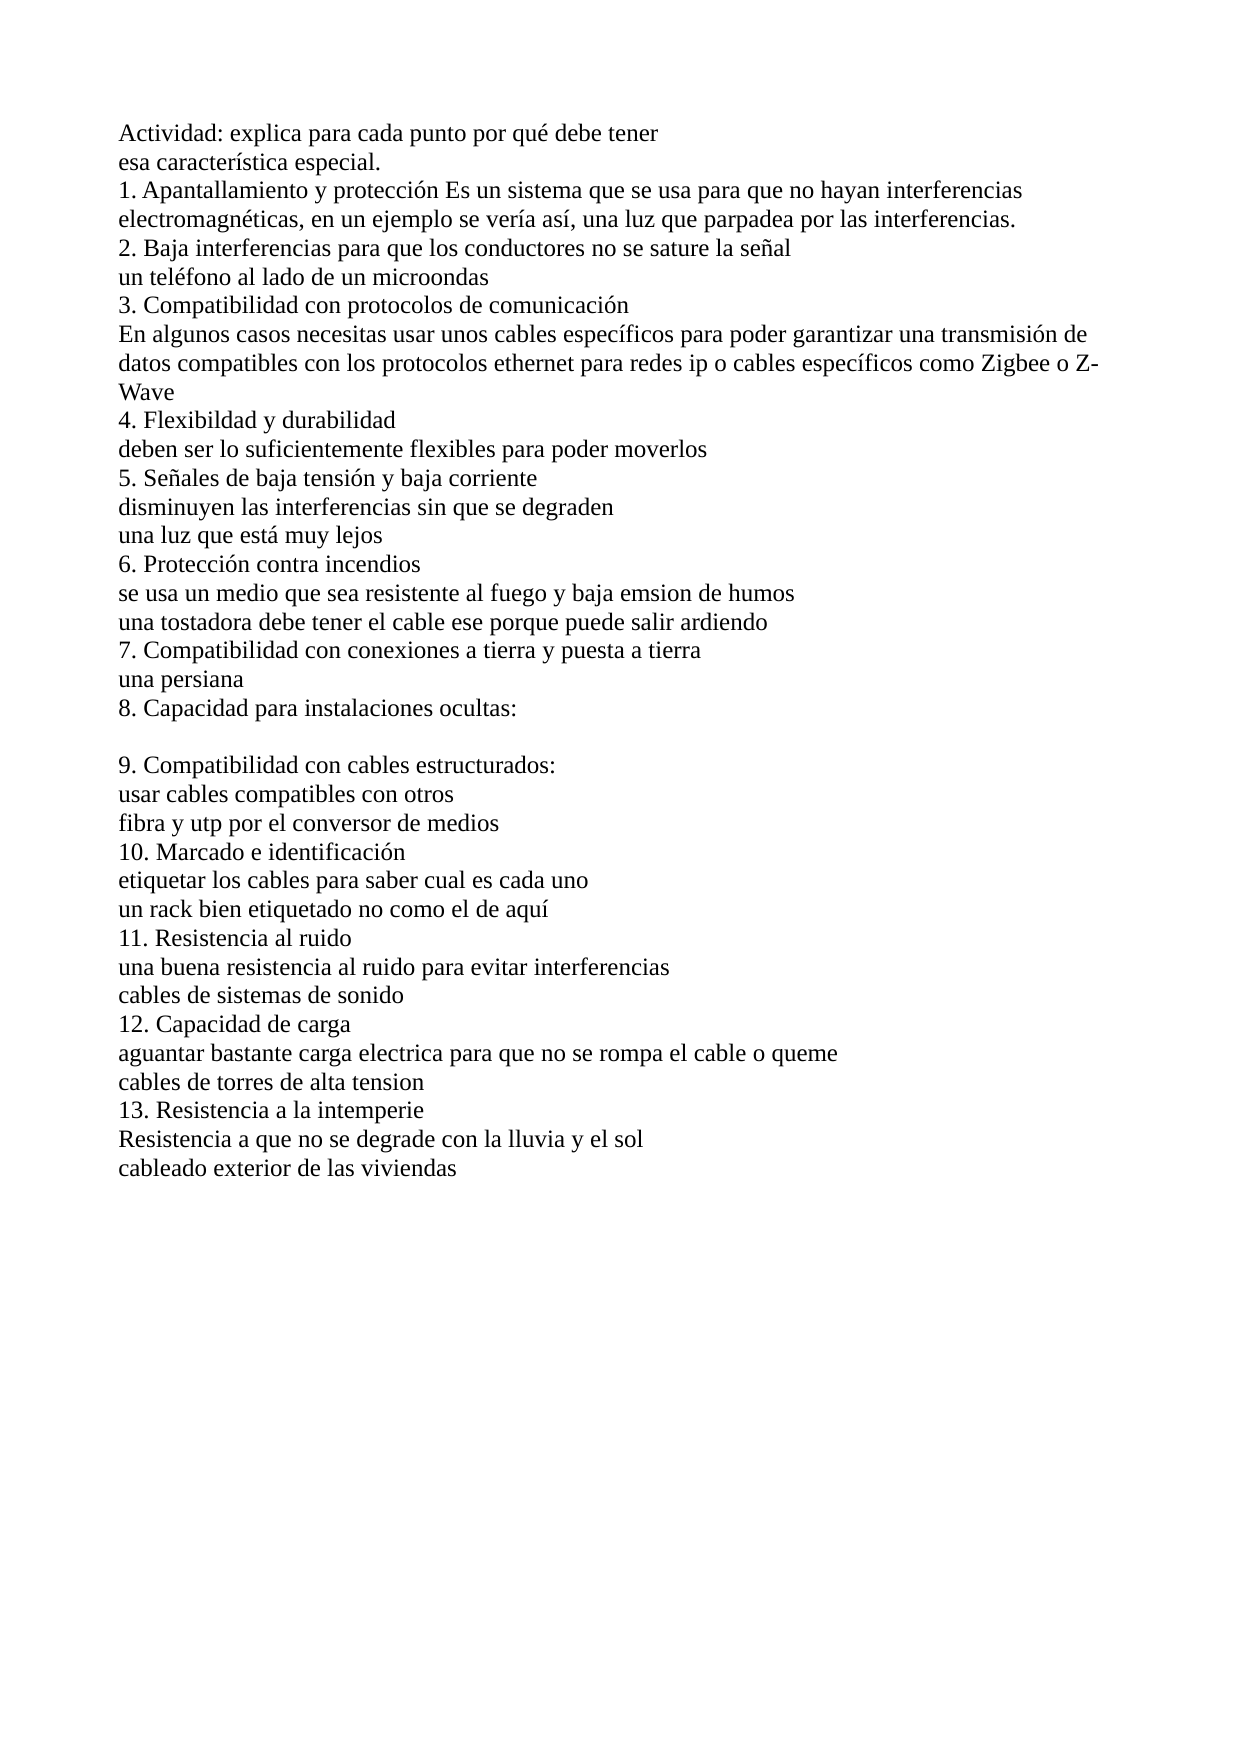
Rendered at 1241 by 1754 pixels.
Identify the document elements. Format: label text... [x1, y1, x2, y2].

text 1. Apantallamiento y protección Es un sistema que se usa para que no hayan interferencias electromagnéticas, en un ejemplo se vería así, una luz que parpadea por las interferencias. [118, 176, 1122, 233]
text deben ser lo suficientemente flexibles para poder moverlos [118, 434, 1122, 463]
text una luz que está muy lejos [118, 521, 1122, 549]
text usar cables compatibles con otros [118, 779, 1122, 808]
text 6. Protección contra incendios [118, 549, 1122, 578]
text Resistencia a que no se degrade con la lluvia y el sol [118, 1124, 1122, 1153]
text 11. Resistencia al ruido [118, 923, 1122, 952]
text 9. Compatibilidad con cables estructurados: [118, 751, 1122, 779]
text 10. Marcado e identificación [118, 837, 1122, 866]
text 2. Baja interferencias para que los conductores no se sature la señal [118, 233, 1122, 262]
text esa característica especial. [118, 147, 1122, 176]
text En algunos casos necesitas usar unos cables específicos para poder garantizar una transmisión de datos compatibles con los protocolos ethernet para redes ip o cables específicos como Zigbee o Z-Wave [118, 319, 1122, 406]
text 4. Flexibildad y durabilidad [118, 406, 1122, 434]
text se usa un medio que sea resistente al fuego y baja emsion de humos [118, 578, 1122, 607]
text aguantar bastante carga electrica para que no se rompa el cable o queme [118, 1038, 1122, 1067]
text cables de sistemas de sonido [118, 981, 1122, 1009]
text 8. Capacidad para instalaciones ocultas: [118, 693, 1122, 722]
text un rack bien etiquetado no como el de aquí [118, 894, 1122, 923]
text Actividad: explica para cada punto por qué debe tener [118, 118, 1122, 147]
text cables de torres de alta tension [118, 1067, 1122, 1096]
text 3. Compatibilidad con protocolos de comunicación [118, 291, 1122, 319]
text fibra y utp por el conversor de medios [118, 808, 1122, 837]
text disminuyen las interferencias sin que se degraden [118, 492, 1122, 521]
text una tostadora debe tener el cable ese porque puede salir ardiendo [118, 607, 1122, 636]
text cableado exterior de las viviendas [118, 1153, 1122, 1182]
text un teléfono al lado de un microondas [118, 262, 1122, 291]
text 12. Capacidad de carga [118, 1009, 1122, 1038]
text una buena resistencia al ruido para evitar interferencias [118, 952, 1122, 981]
text etiquetar los cables para saber cual es cada uno [118, 866, 1122, 894]
text 13. Resistencia a la intemperie [118, 1096, 1122, 1124]
text una persiana [118, 664, 1122, 693]
text 7. Compatibilidad con conexiones a tierra y puesta a tierra [118, 636, 1122, 664]
text 5. Señales de baja tensión y baja corriente [118, 463, 1122, 492]
